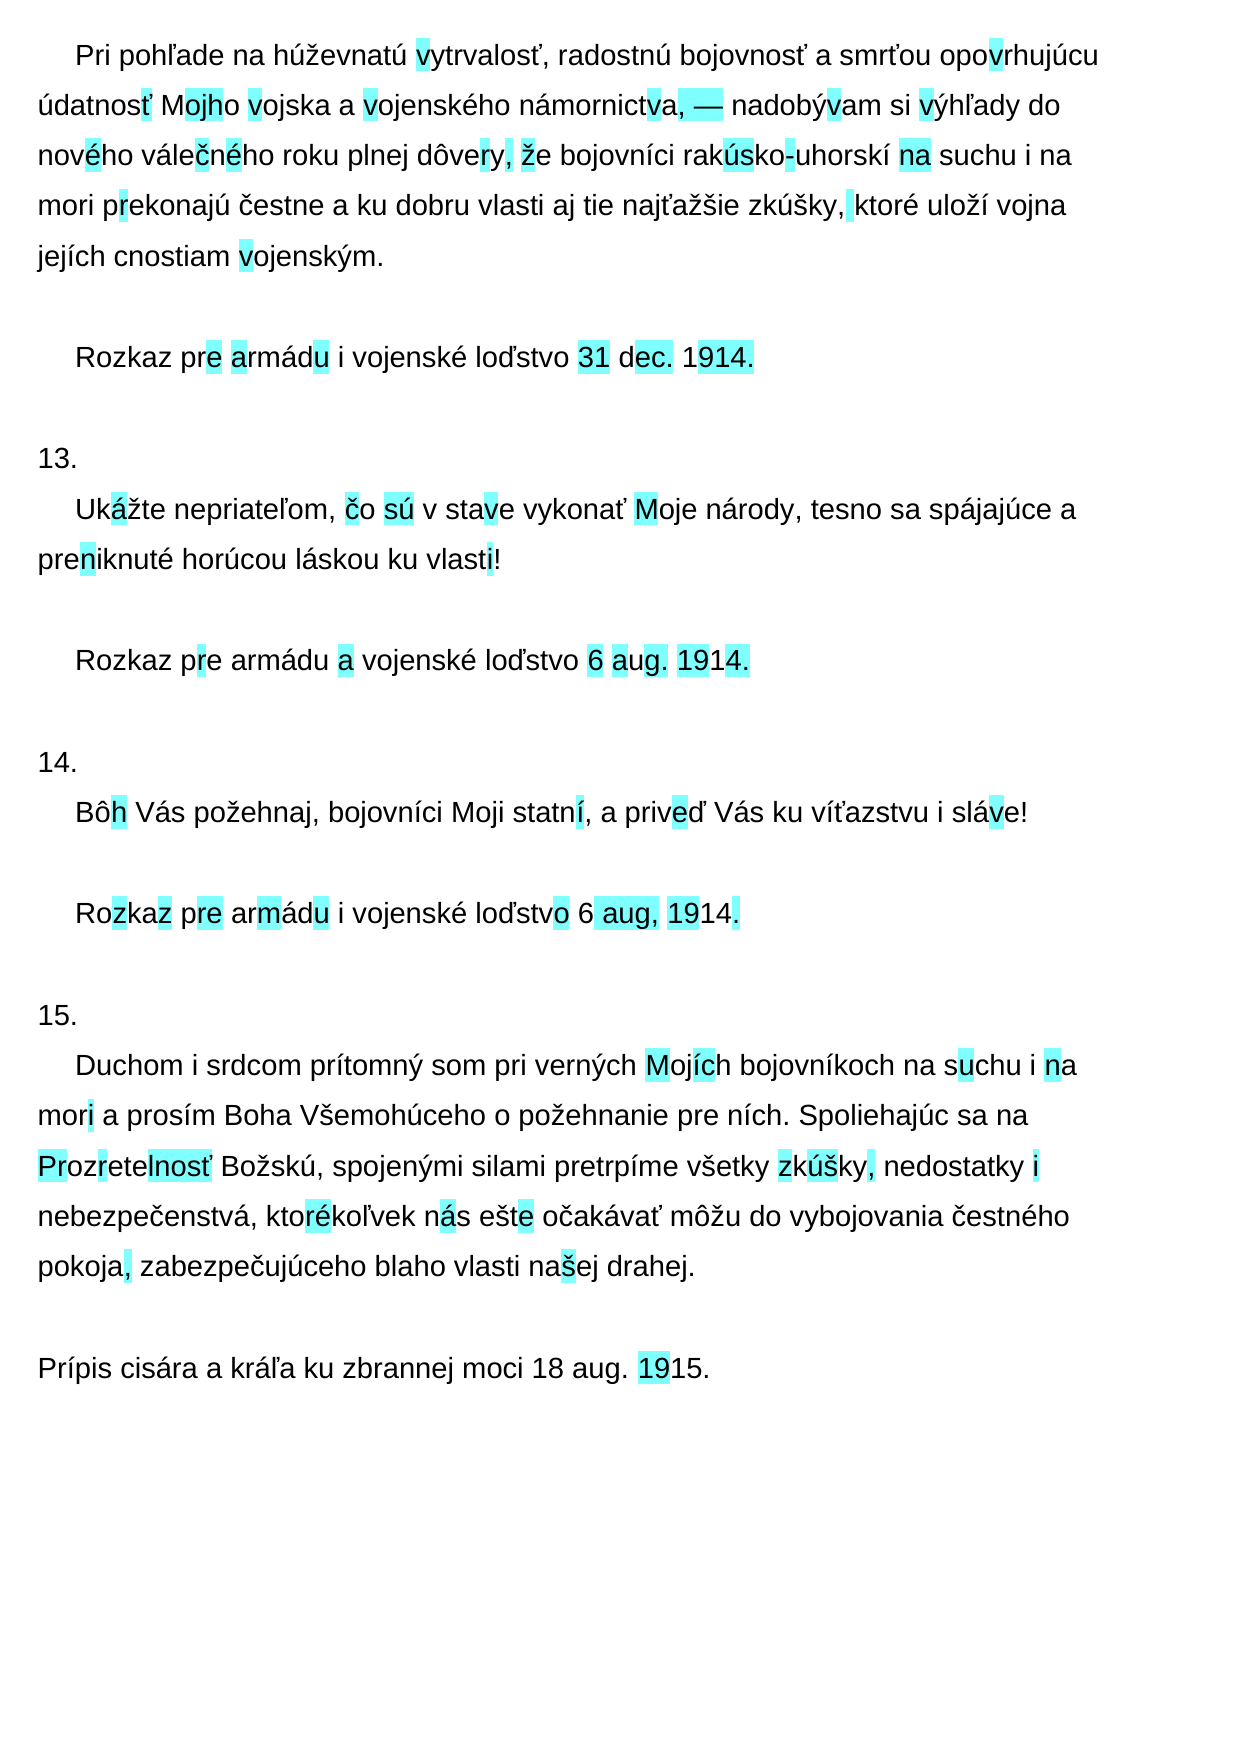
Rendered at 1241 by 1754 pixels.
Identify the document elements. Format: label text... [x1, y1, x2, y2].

text Prípis cisára a kráľa ku zbrannej moci 18 aug. 1915. [37, 1351, 1130, 1384]
text Pri pohľade na húževnatú vytrvalosť, ra­dostnú bojovnosť a smrťou opovrhujúcu údatnosť Mojho vojska a vojenského námornictva, — nadobývam si výhľady do nového válečného roku plnej dôvery, že bojovníci rakúsko-uhorskí na suchu i na mori prekonajú čestne a ku dobru vlasti aj tie najťažšie zkúšky, ktoré uloží vojna jejích cnostiam vojenským. [37, 37, 1130, 272]
text Duchom i srdcom prítomný som pri verných Mojích bojovníkoch na suchu i na mori a prosím Boha Všemohúceho o požehnanie pre ních. Spoliehajúc sa na Prozretelnosť Božskú, spo­jenými silami pretrpíme všetky zkúšky, ne­dostatky i nebezpečenstvá, ktorékoľvek nás ešte očakávať môžu do vybojovania čestného pokoja, zabezpečujúceho blaho vlasti našej drahej. [37, 1048, 1130, 1283]
text 15. [37, 998, 1130, 1031]
text Rozkaz pre armádu a vojenské loďstvo 6 aug. 1914. [37, 643, 1130, 677]
text Rozkaz pre armádu i vojenské loďstvo 6 aug, 1914. [37, 896, 1130, 930]
text Rozkaz pre armádu i vojenské loďstvo 31 dec. 1914. [37, 340, 1130, 374]
text 14. [37, 745, 1130, 778]
text Bôh Vás požehnaj, bojovníci Moji statní, a priveď Vás ku víťazstvu i sláve! [37, 795, 1130, 829]
text 13. [37, 441, 1130, 475]
text Ukážte nepriateľom, čo sú v stave vykonať Moje národy, tesno sa spájajúce a pre­niknuté horúcou láskou ku vlasti! [37, 492, 1130, 576]
